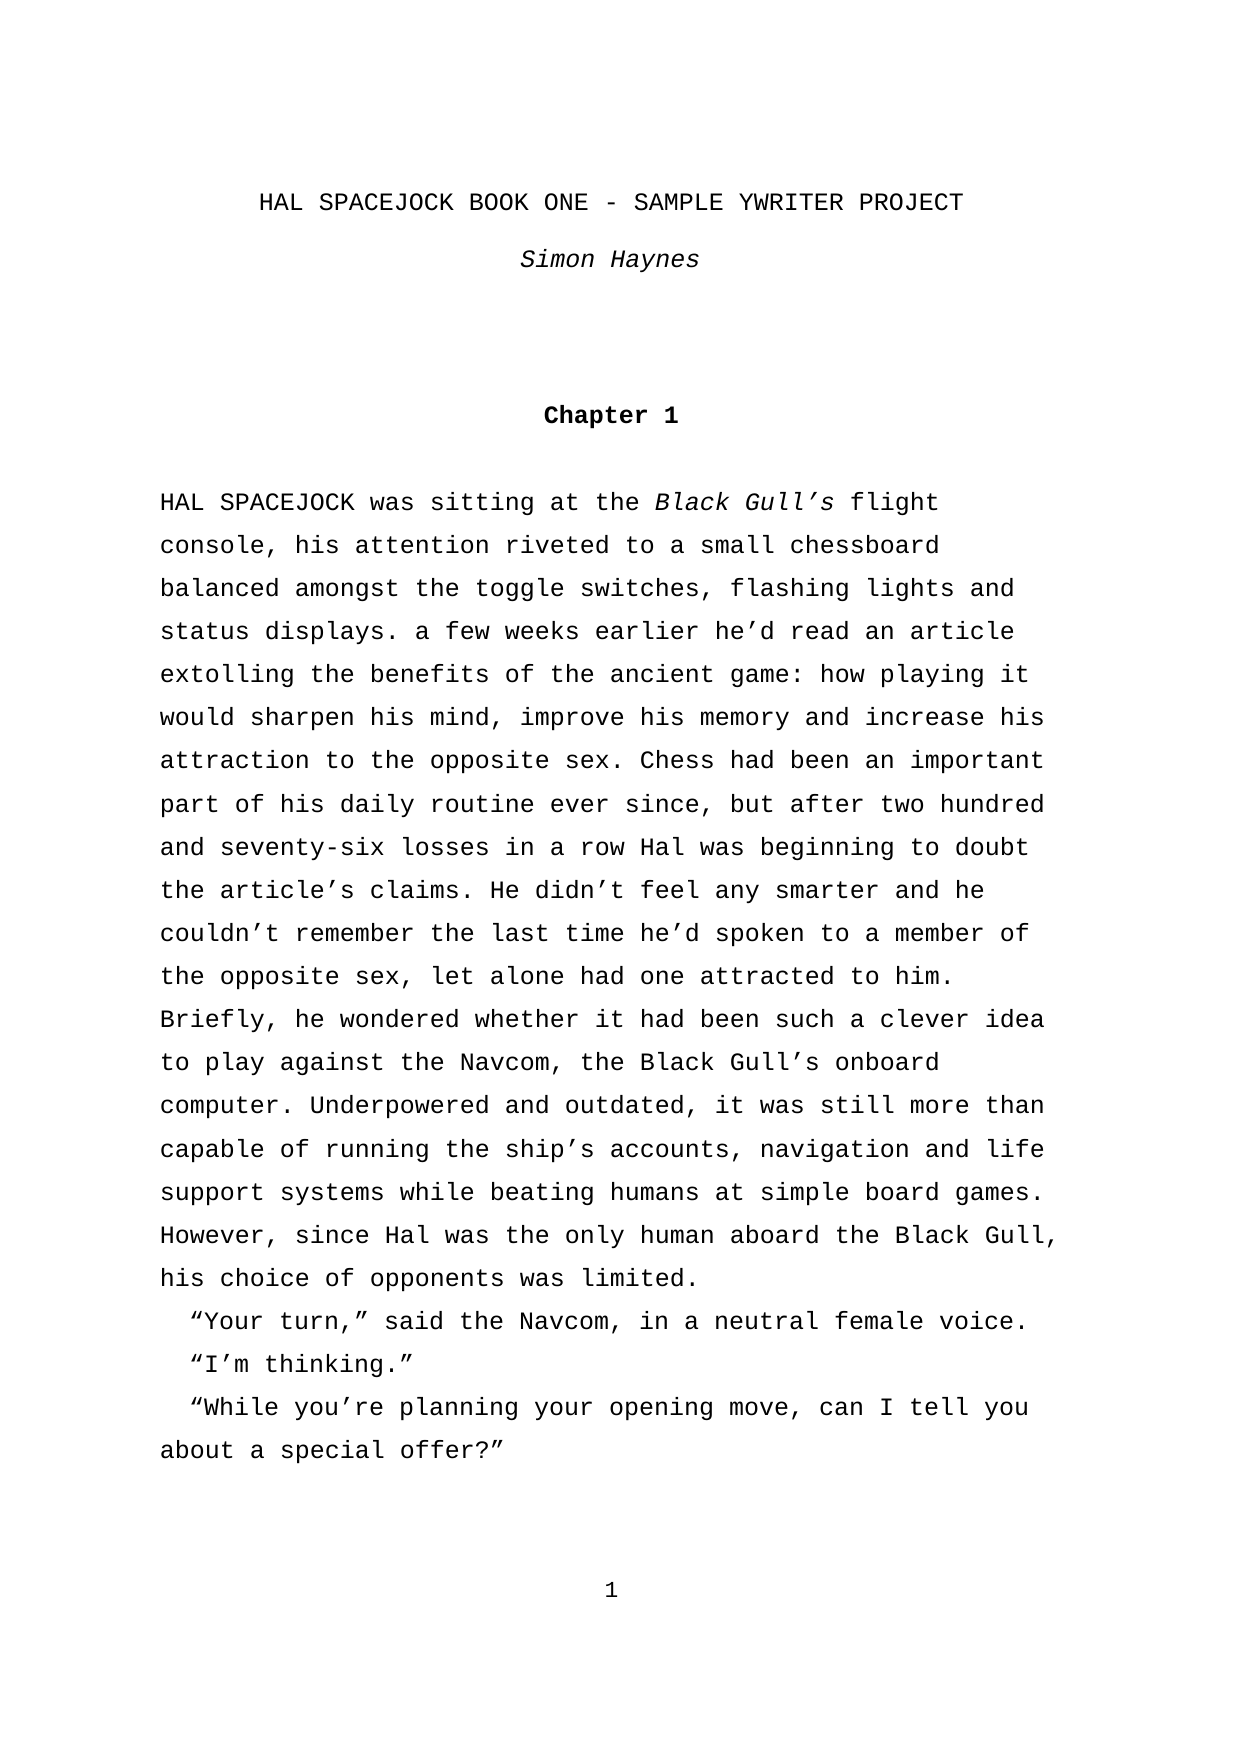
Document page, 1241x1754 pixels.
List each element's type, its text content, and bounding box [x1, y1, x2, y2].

subtitle Simon Haynes [159, 246, 1063, 274]
text “I’m thinking.” [159, 1338, 1063, 1381]
subtitle Chapter 1 [159, 389, 1063, 432]
text “While you’re planning your opening move, can I tell you about a special offer?” [159, 1381, 1063, 1467]
title Hal Spacejock book one - Sample yWriter Project [159, 189, 1063, 217]
text “Your turn,” said the Navcom, in a neutral female voice. [159, 1295, 1063, 1338]
text Hal Spacejock was sitting at the Black Gull’s flight console, his attention riveted to a small chessboard balanced amongst the toggle switches, flashing lights and status displays. a few weeks earlier he’d read an article extolling the benefits of the ancient game: how playing it would sharpen his mind, improve his memory and increase his attraction to the opposite sex. Chess had been an important part of his daily routine ever since, but after two hundred and seventy-six losses in a row Hal was beginning to doubt the article’s claims. He didn’t feel any smarter and he couldn’t remember the last time he’d spoken to a member of the opposite sex, let alone had one attracted to him. Briefly, he wondered whether it had been such a clever idea to play against the Navcom, the Black Gull’s onboard computer. Underpowered and outdated, it was still more than capable of running the ship’s accounts, navigation and life support systems while beating humans at simple board games. However, since Hal was the only human aboard the Black Gull, his choice of opponents was limited. [159, 476, 1063, 1295]
